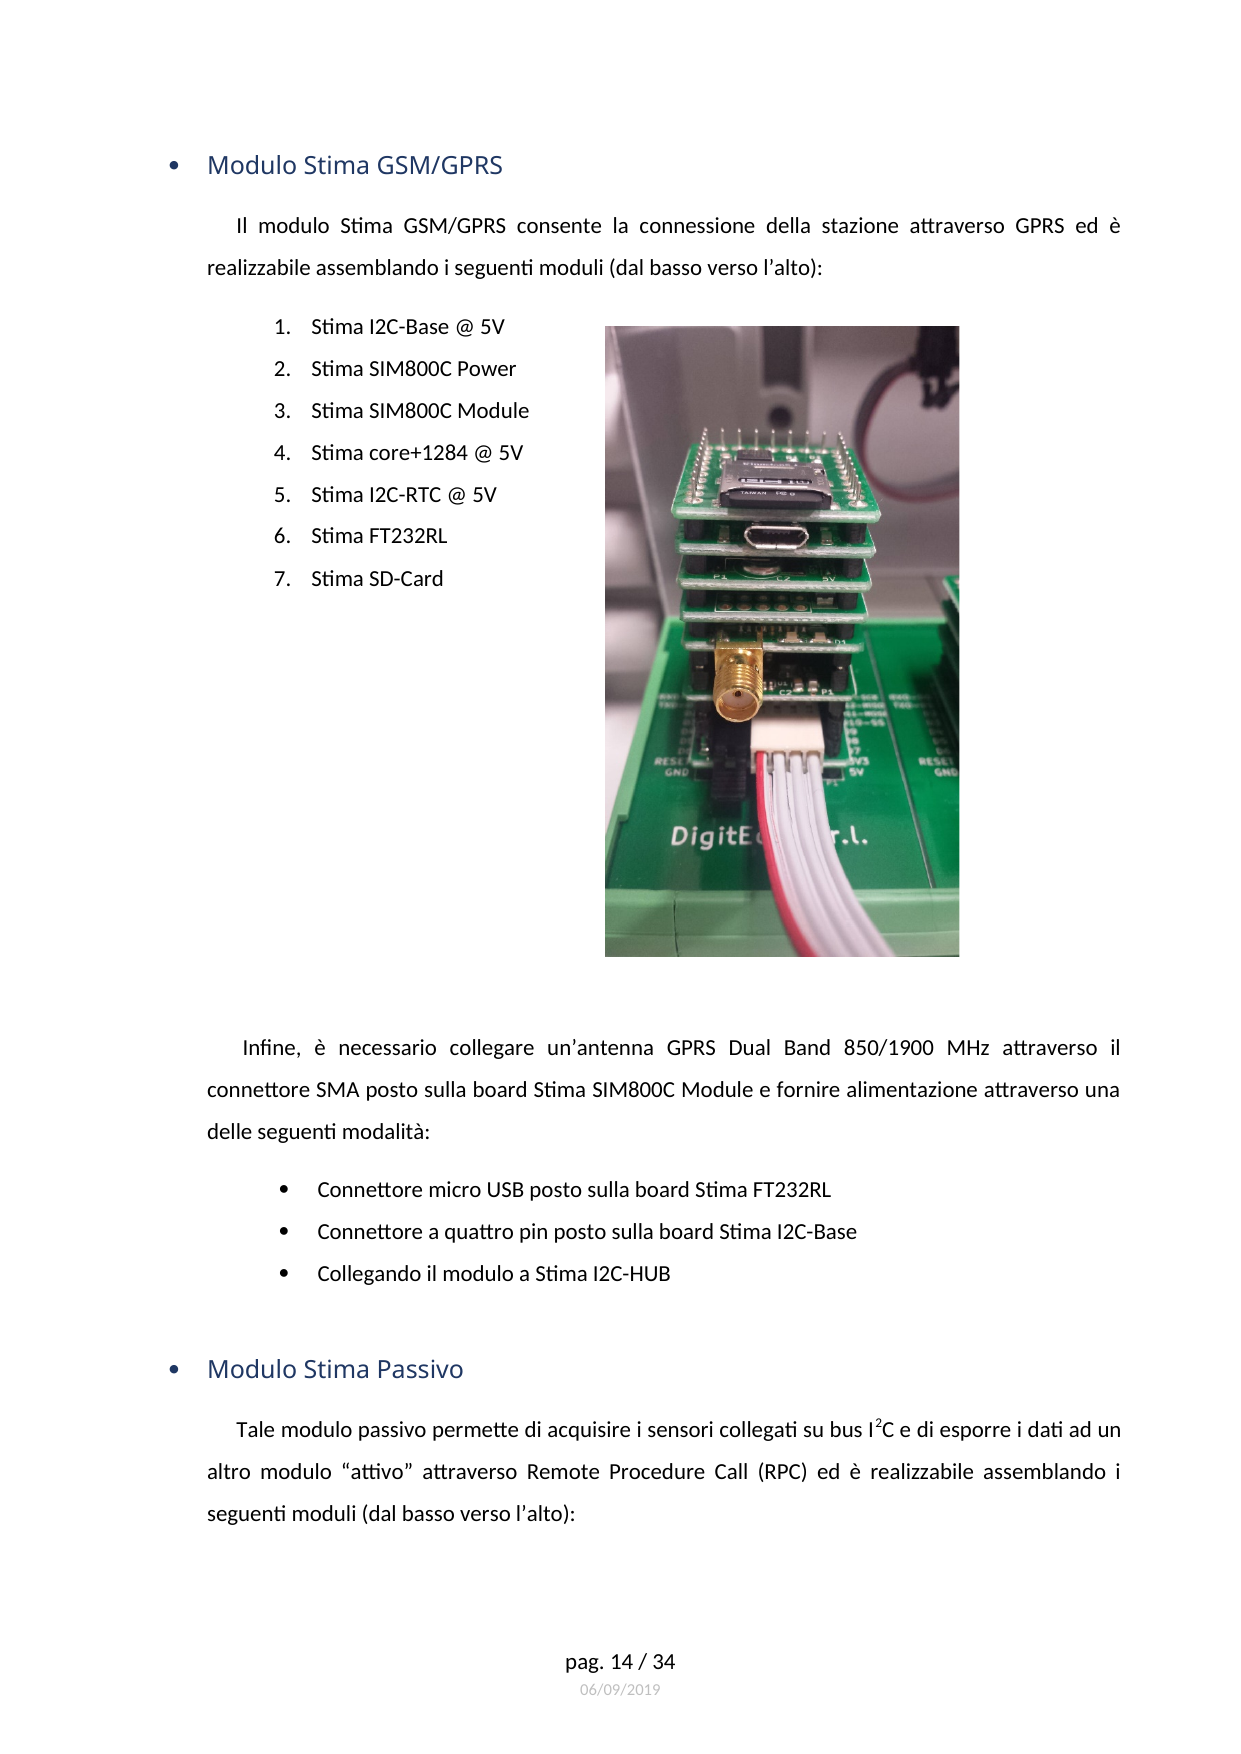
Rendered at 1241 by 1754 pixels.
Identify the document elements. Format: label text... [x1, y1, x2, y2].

subtitle Modulo Stima Passivo [169, 1351, 1122, 1385]
list Stima SIM800C Module [274, 396, 605, 424]
list [960, 438, 1122, 466]
list [960, 354, 1122, 382]
list Connettore micro USB posto sulla board Stima FT232RL [280, 1175, 1122, 1203]
text Il modulo Stima GSM/GPRS consente la connessione della stazione attraverso GPRS ed è realizzabile assemblando i seguenti moduli (dal basso verso l’alto): [207, 211, 1122, 281]
list Stima I2C-RTC @ 5V [274, 480, 605, 508]
text Tale modulo passivo permette di acquisire i sensori collegati su bus I2C e di esporre i dati ad un altro modulo “attivo” attraverso Remote Procedure Call (RPC) ed è realizzabile assemblando i seguenti moduli (dal basso verso l’alto): [207, 1415, 1122, 1527]
list Stima I2C-Base @ 5V [274, 312, 1122, 340]
list Collegando il modulo a Stima I2C-HUB [280, 1259, 1122, 1287]
list [960, 480, 1122, 508]
list [960, 564, 1122, 592]
list Stima SD-Card [274, 564, 605, 592]
list Stima FT232RL [274, 522, 605, 550]
list [960, 396, 1122, 424]
list Stima core+1284 @ 5V [274, 438, 605, 466]
picture [605, 326, 960, 957]
list Stima SIM800C Power [274, 354, 605, 382]
subtitle Modulo Stima GSM/GPRS [169, 148, 1122, 182]
text Infine, è necessario collegare un’antenna GPRS Dual Band 850/1900 MHz attraverso il connettore SMA posto sulla board Stima SIM800C Module e fornire alimentazione attraverso una delle seguenti modalità: [207, 1033, 1122, 1145]
list Connettore a quattro pin posto sulla board Stima I2C-Base [280, 1217, 1122, 1245]
list [960, 522, 1122, 550]
